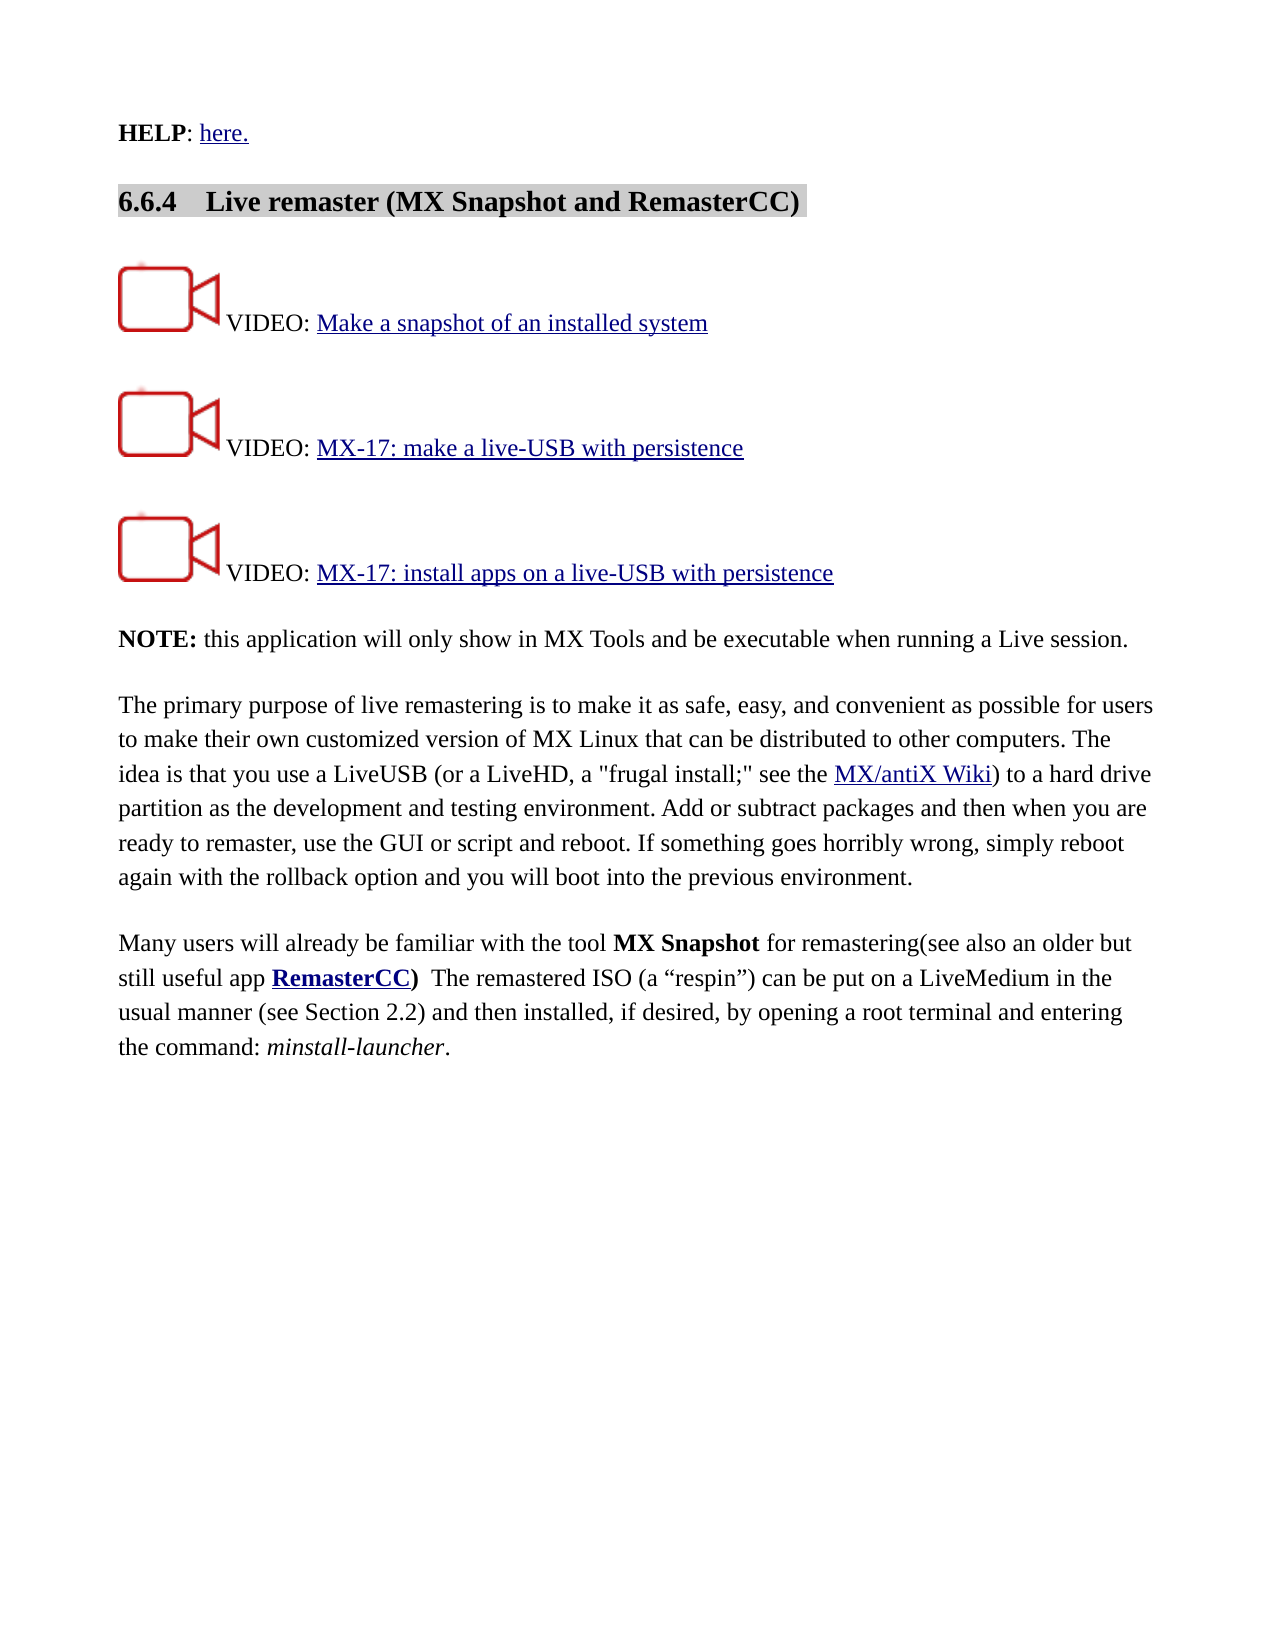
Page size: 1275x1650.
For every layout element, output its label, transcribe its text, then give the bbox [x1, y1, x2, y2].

picture [118, 499, 220, 582]
text The primary purpose of live remastering is to make it as safe, easy, and convenient as possible for users to make their own customized version of MX Linux that can be distributed to other computers. The idea is that you use a LiveUSB (or a LiveHD, a "frugal install;" see the MX/antiX Wiki) to a hard drive partition as the development and testing environment. Add or subtract packages and then when you are ready to remaster, use the GUI or script and reboot. If something goes horribly wrong, simply reboot again with the rollback option and you will boot into the previous environment. [118, 690, 1157, 891]
picture [118, 248, 220, 332]
text VIDEO: MX-17: make a live-USB with persistence [118, 374, 1157, 462]
picture [118, 373, 220, 457]
text HELP: here. [118, 118, 1157, 147]
text VIDEO: MX-17: install apps on a live-USB with persistence [118, 499, 1157, 587]
text NOTE: this application will only show in MX Tools and be executable when running a Live session. [118, 624, 1157, 653]
text VIDEO: Make a snapshot of an installed system [118, 249, 1157, 337]
subtitle 6.6.4 Live remaster (MX Snapshot and RemasterCC) [807, 184, 1157, 217]
text Many users will already be familiar with the tool MX Snapshot for remastering(see also an older but still useful app RemasterCC) The remastered ISO (a “respin”) can be put on a LiveMedium in the usual manner (see Section 2.2) and then installed, if desired, by opening a root terminal and entering the command: minstall-launcher. [118, 928, 1157, 1060]
